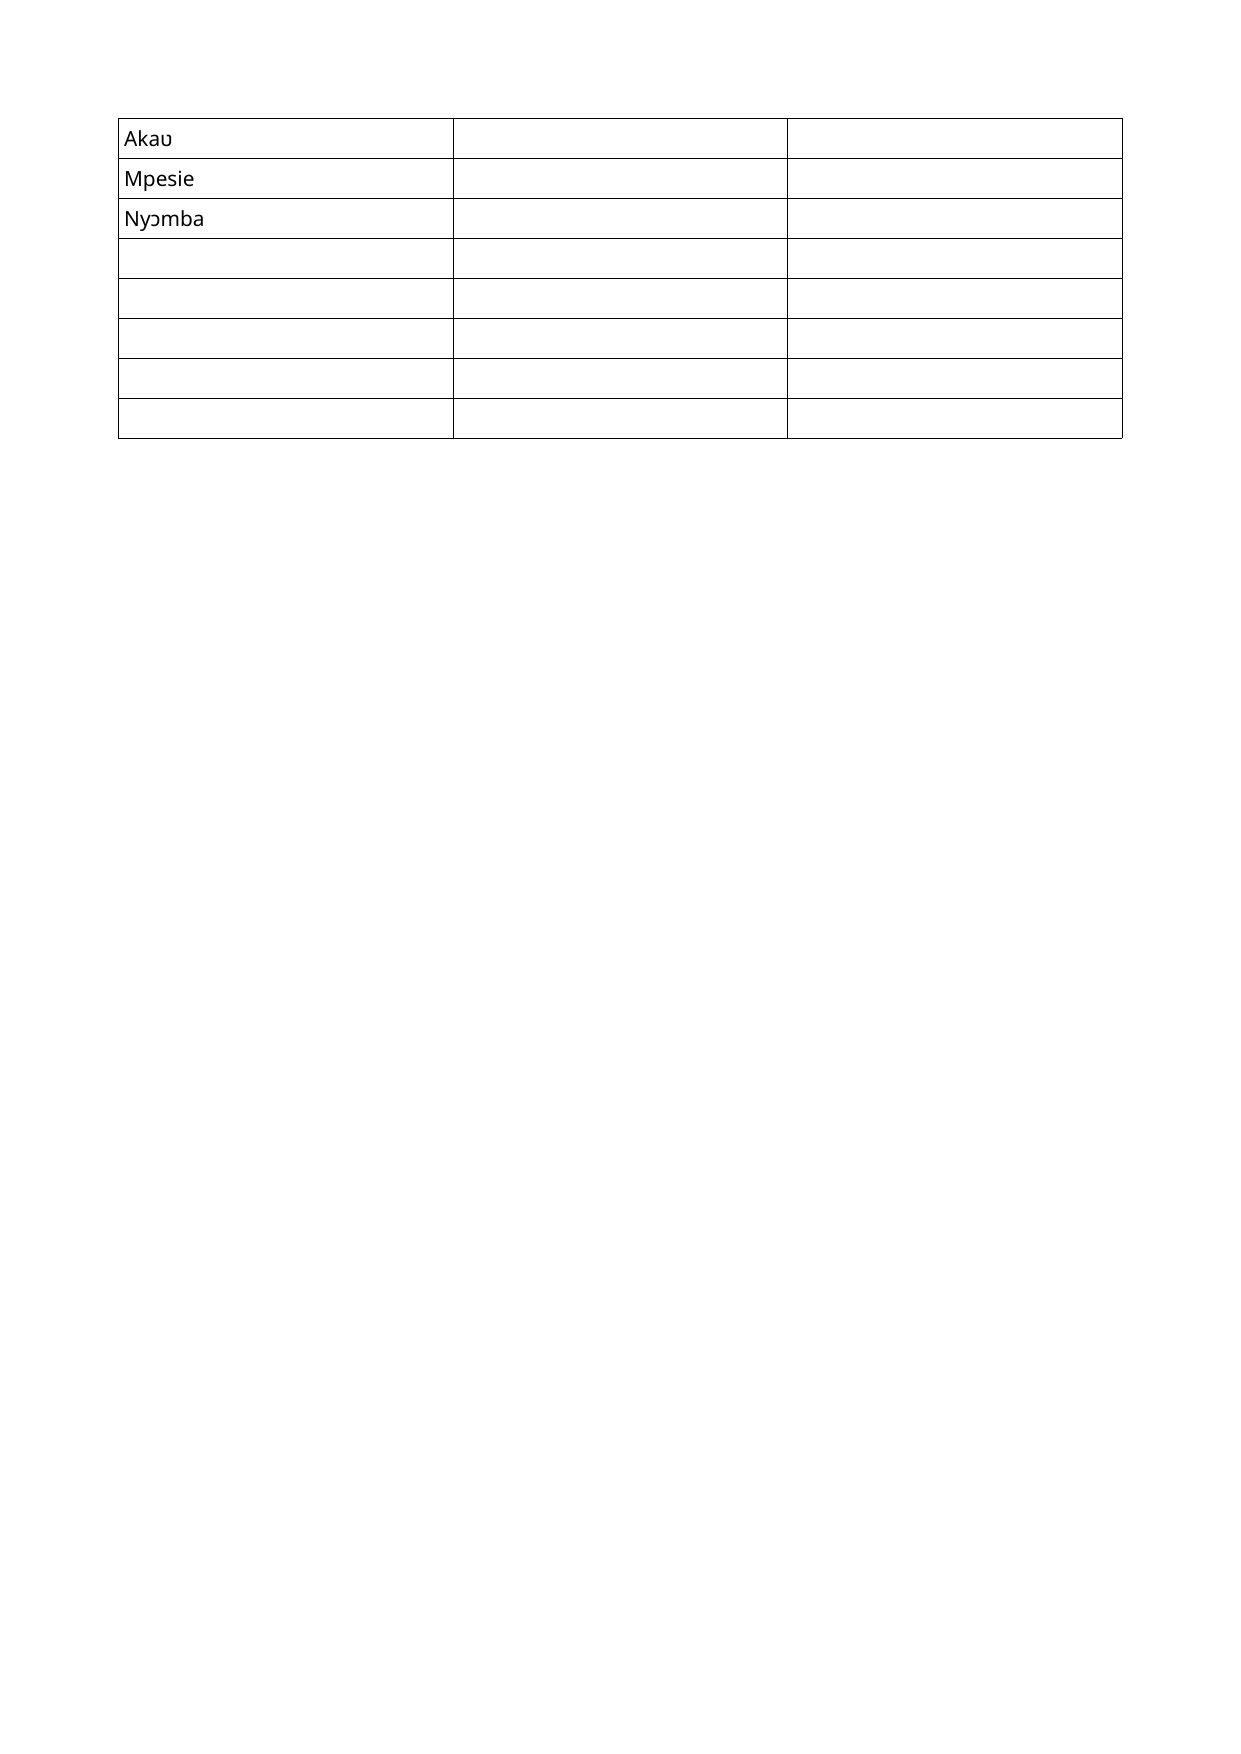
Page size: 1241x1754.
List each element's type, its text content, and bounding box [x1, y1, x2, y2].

table_cell [788, 159, 1122, 198]
table_cell [788, 319, 1122, 358]
table_cell [454, 239, 787, 278]
table_cell Akaʋ [119, 119, 453, 158]
table_cell [788, 199, 1122, 238]
table_cell [119, 279, 453, 318]
table_cell [119, 239, 453, 278]
table_cell [119, 319, 453, 358]
table_cell [454, 119, 787, 158]
table_cell [788, 119, 1122, 158]
table_cell [454, 399, 787, 438]
table_cell [788, 239, 1122, 278]
table_cell [788, 279, 1122, 318]
table_cell Nyɔmba [119, 199, 453, 238]
table_cell [454, 199, 787, 238]
table_cell [788, 399, 1122, 438]
table_cell [788, 359, 1122, 398]
table_cell [454, 359, 787, 398]
table_cell [119, 359, 453, 398]
table_cell [454, 319, 787, 358]
table_cell [119, 399, 453, 438]
table_cell [454, 159, 787, 198]
table_cell Mpesie [119, 159, 453, 198]
table_cell [454, 279, 787, 318]
